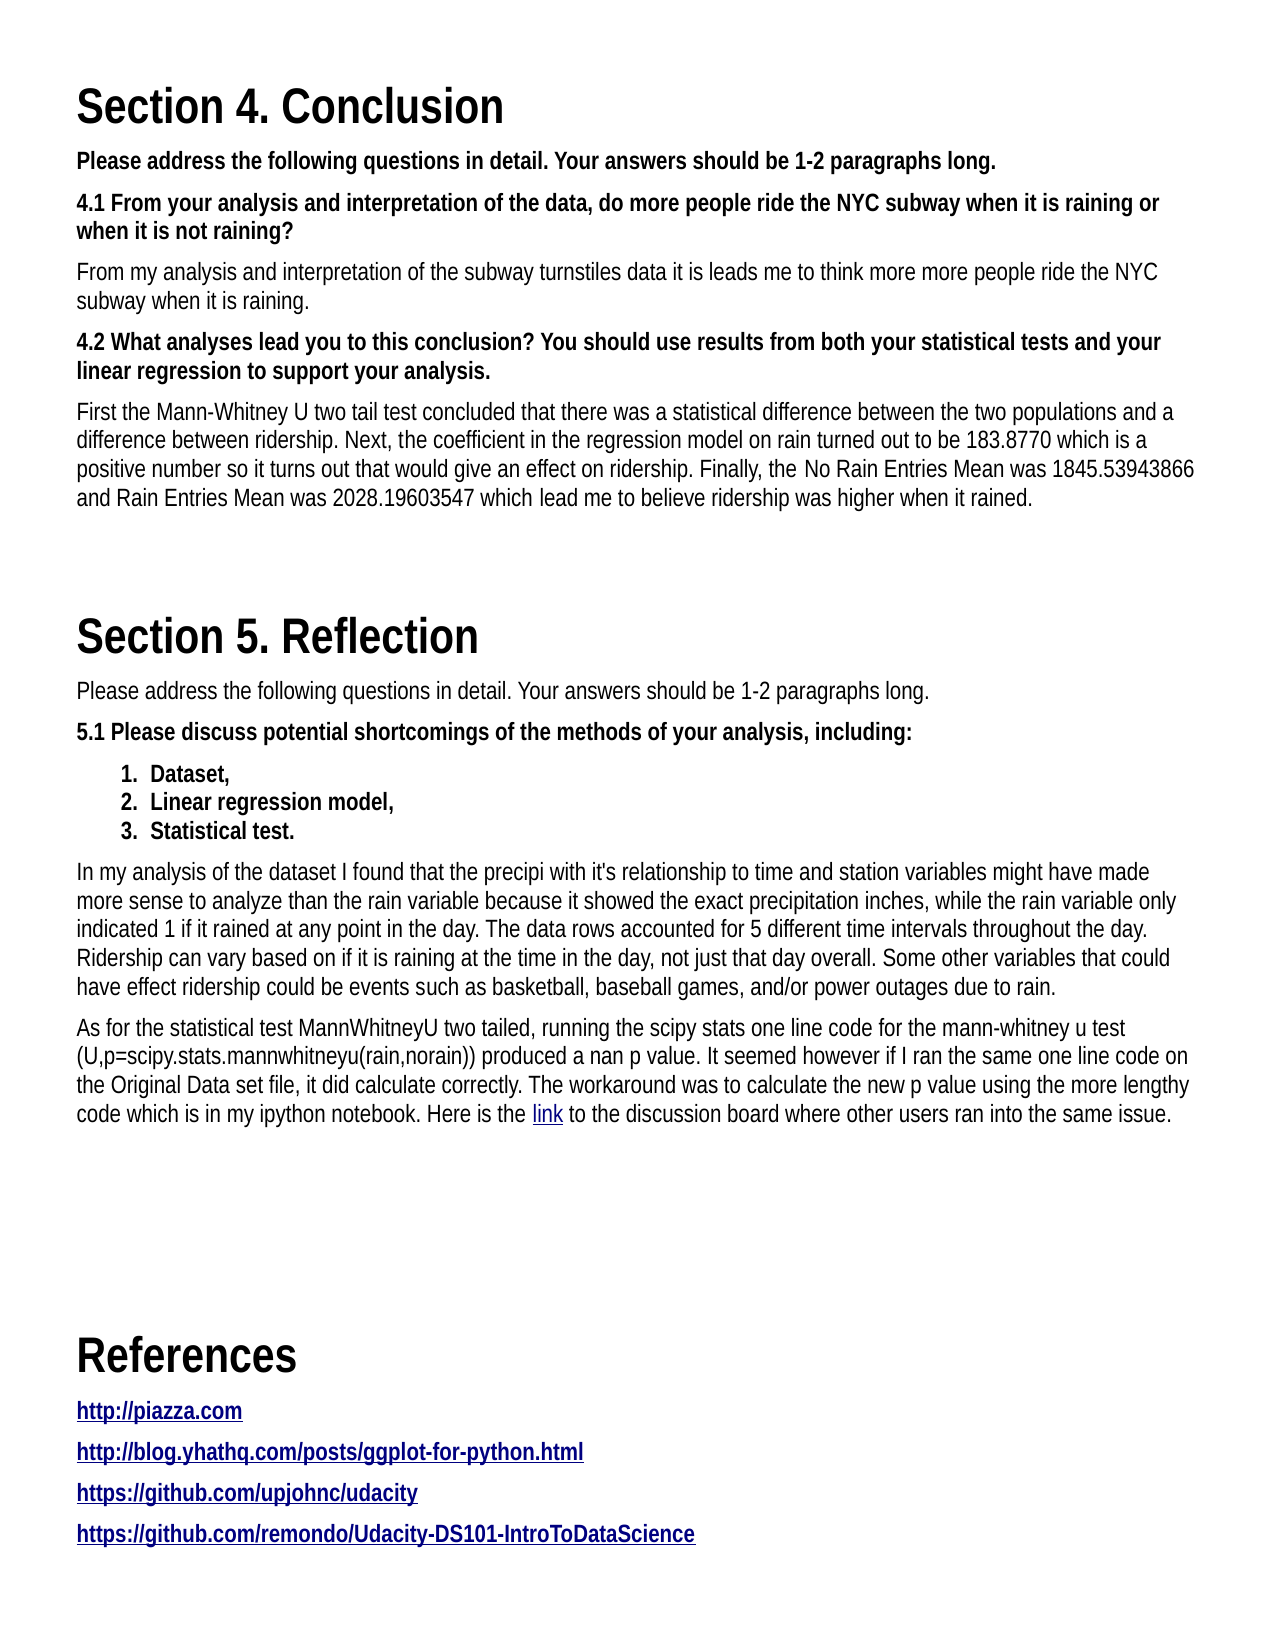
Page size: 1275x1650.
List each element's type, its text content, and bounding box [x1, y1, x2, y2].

text 4.2 What analyses lead you to this conclusion? You should use results from both your statistical tests and your linear regression to support your analysis. [76, 327, 1198, 384]
list Dataset, [121, 758, 1198, 787]
list Linear regression model, [121, 787, 1198, 816]
text 5.1 Please discuss potential shortcomings of the methods of your analysis, including: [76, 717, 1198, 746]
list Statistical test. [121, 816, 1198, 844]
text Please address the following questions in detail. Your answers should be 1-2 paragraphs long. [76, 676, 1198, 705]
subtitle Section 4. Conclusion [76, 76, 1198, 134]
subtitle Section 5. Reflection [76, 549, 1198, 664]
text In my analysis of the dataset I found that the precipi with it's relationship to time and station variables might have made more sense to analyze than the rain variable because it showed the exact precipitation inches, while the rain variable only indicated 1 if it rained at any point in the day. The data rows accounted for 5 different time intervals throughout the day. Ridership can vary based on if it is raining at the time in the day, not just that day overall. Some other variables that could have effect ridership could be events such as basketball, baseball games, and/or power outages due to rain. [76, 857, 1198, 1000]
text https://github.com/remondo/Udacity-DS101-IntroToDataScience [76, 1519, 1198, 1548]
text From my analysis and interpretation of the subway turnstiles data it is leads me to think more more people ride the NYC subway when it is raining. [76, 257, 1198, 314]
text 4.1 From your analysis and interpretation of the data, do more people ride the NYC subway when it is raining or when it is not raining? [76, 187, 1198, 245]
text First the Mann-Whitney U two tail test concluded that there was a statistical difference between the two populations and a difference between ridership. Next, the coefficient in the regression model on rain turned out to be 183.8770 which is a positive number so it turns out that would give an effect on ridership. Finally, the No Rain Entries Mean was 1845.53943866 and Rain Entries Mean was 2028.19603547 which lead me to believe ridership was higher when it rained. [76, 397, 1198, 511]
text Please address the following questions in detail. Your answers should be 1-2 paragraphs long. [76, 146, 1198, 175]
text https://github.com/upjohnc/udacity [76, 1478, 1198, 1507]
text http://piazza.com [76, 1396, 1198, 1424]
text As for the statistical test MannWhitneyU two tailed, running the scipy stats one line code for the mann-whitney u test (U,p=scipy.stats.mannwhitneyu(rain,norain)) produced a nan p value. It seemed however if I ran the same one line code on the Original Data set file, it did calculate correctly. The workaround was to calculate the new p value using the more lengthy code which is in my ipython notebook. Here is the link to the discussion board where other users ran into the same issue. [76, 1013, 1198, 1127]
text http://blog.yhathq.com/posts/ggplot-for-python.html [76, 1437, 1198, 1466]
subtitle References [76, 1326, 1198, 1383]
